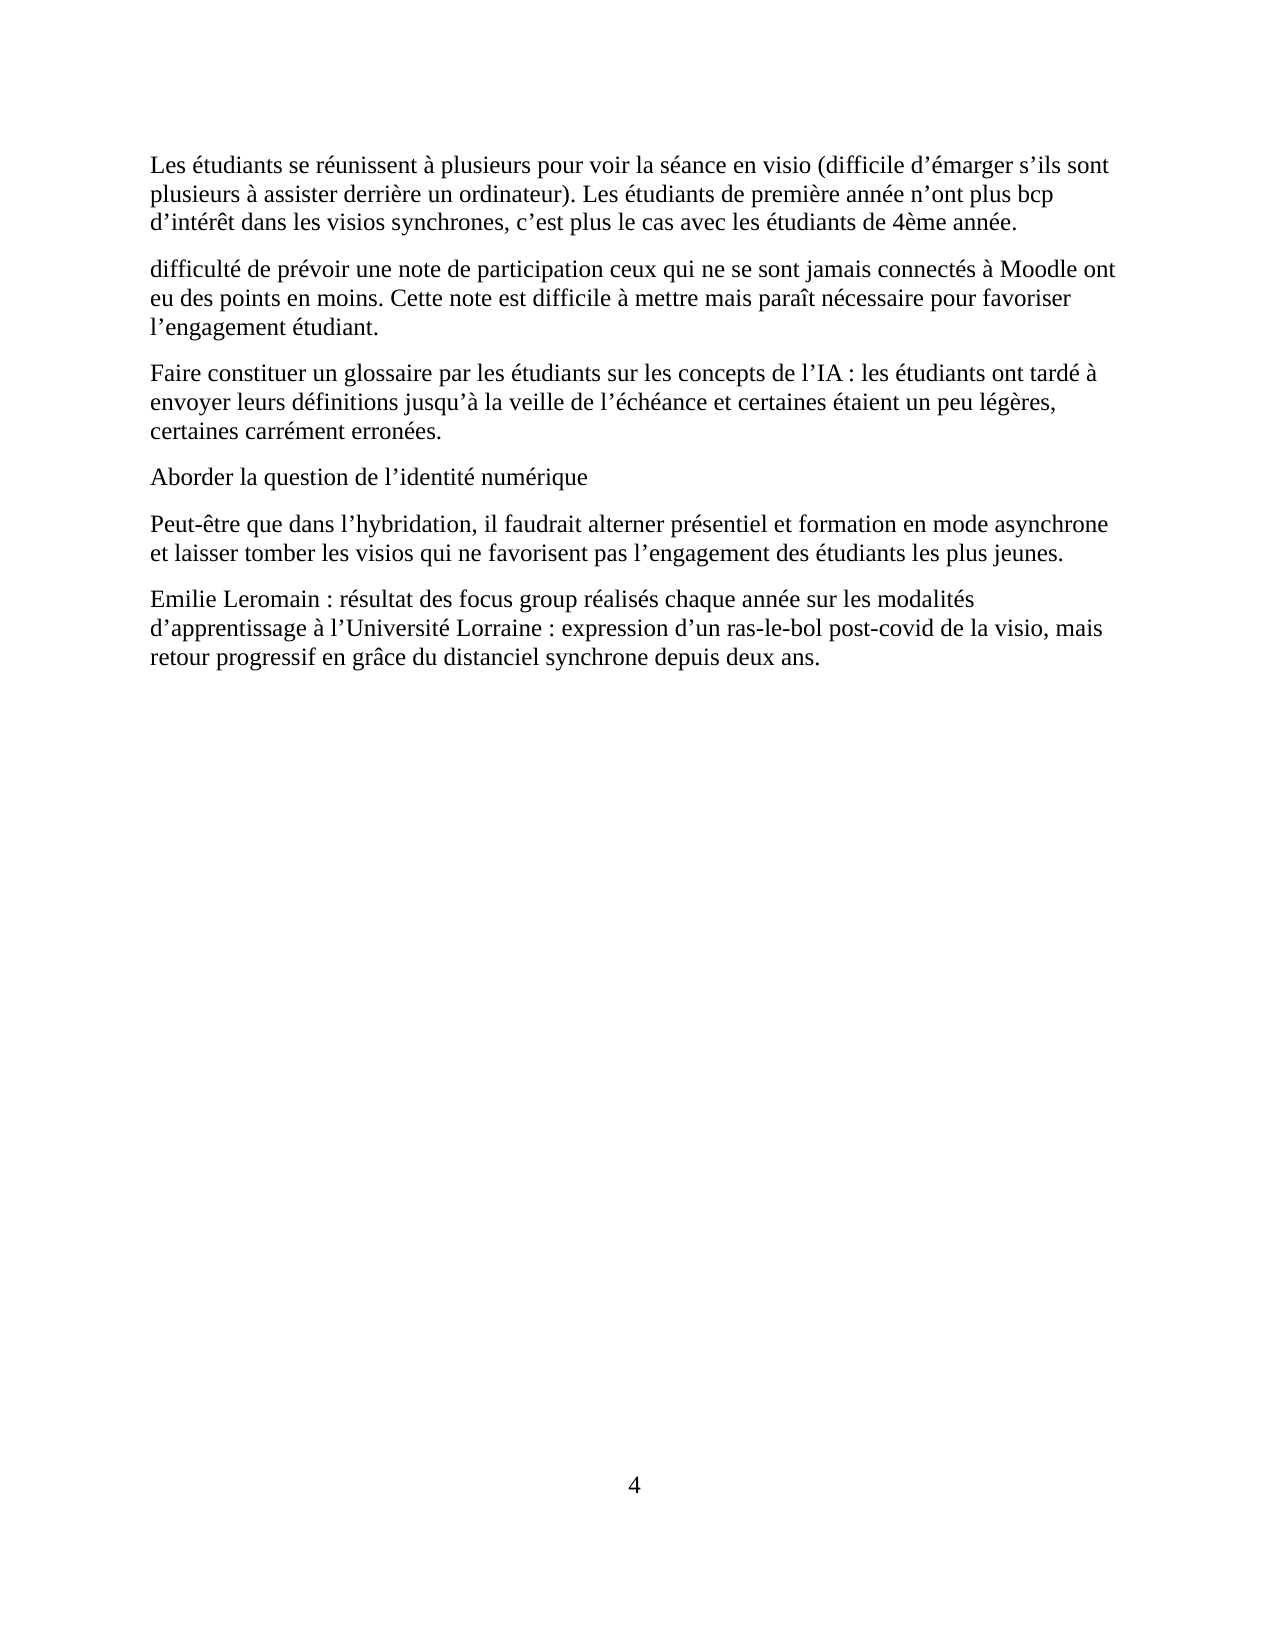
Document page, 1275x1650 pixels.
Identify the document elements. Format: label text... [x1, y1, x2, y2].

text Les étudiants se réunissent à plusieurs pour voir la séance en visio (difficile d’émarger s’ils sont plusieurs à assister derrière un ordinateur). Les étudiants de première année n’ont plus bcp d’intérêt dans les visios synchrones, c’est plus le cas avec les étudiants de 4ème année. [150, 150, 1125, 236]
text difficulté de prévoir une note de participation ceux qui ne se sont jamais connectés à Moodle ont eu des points en moins. Cette note est difficile à mettre mais paraît nécessaire pour favoriser l’engagement étudiant. [150, 254, 1125, 340]
text Aborder la question de l’identité numérique [150, 462, 1125, 491]
text Faire constituer un glossaire par les étudiants sur les concepts de l’IA : les étudiants ont tardé à envoyer leurs définitions jusqu’à la veille de l’échéance et certaines étaient un peu légères, certaines carrément erronées. [150, 358, 1125, 444]
text Emilie Leromain : résultat des focus group réalisés chaque année sur les modalités d’apprentissage à l’Université Lorraine : expression d’un ras-le-bol post-covid de la visio, mais retour progressif en grâce du distanciel synchrone depuis deux ans. [150, 584, 1125, 671]
text Peut-être que dans l’hybridation, il faudrait alterner présentiel et formation en mode asynchrone et laisser tomber les visios qui ne favorisent pas l’engagement des étudiants les plus jeunes. [150, 509, 1125, 567]
